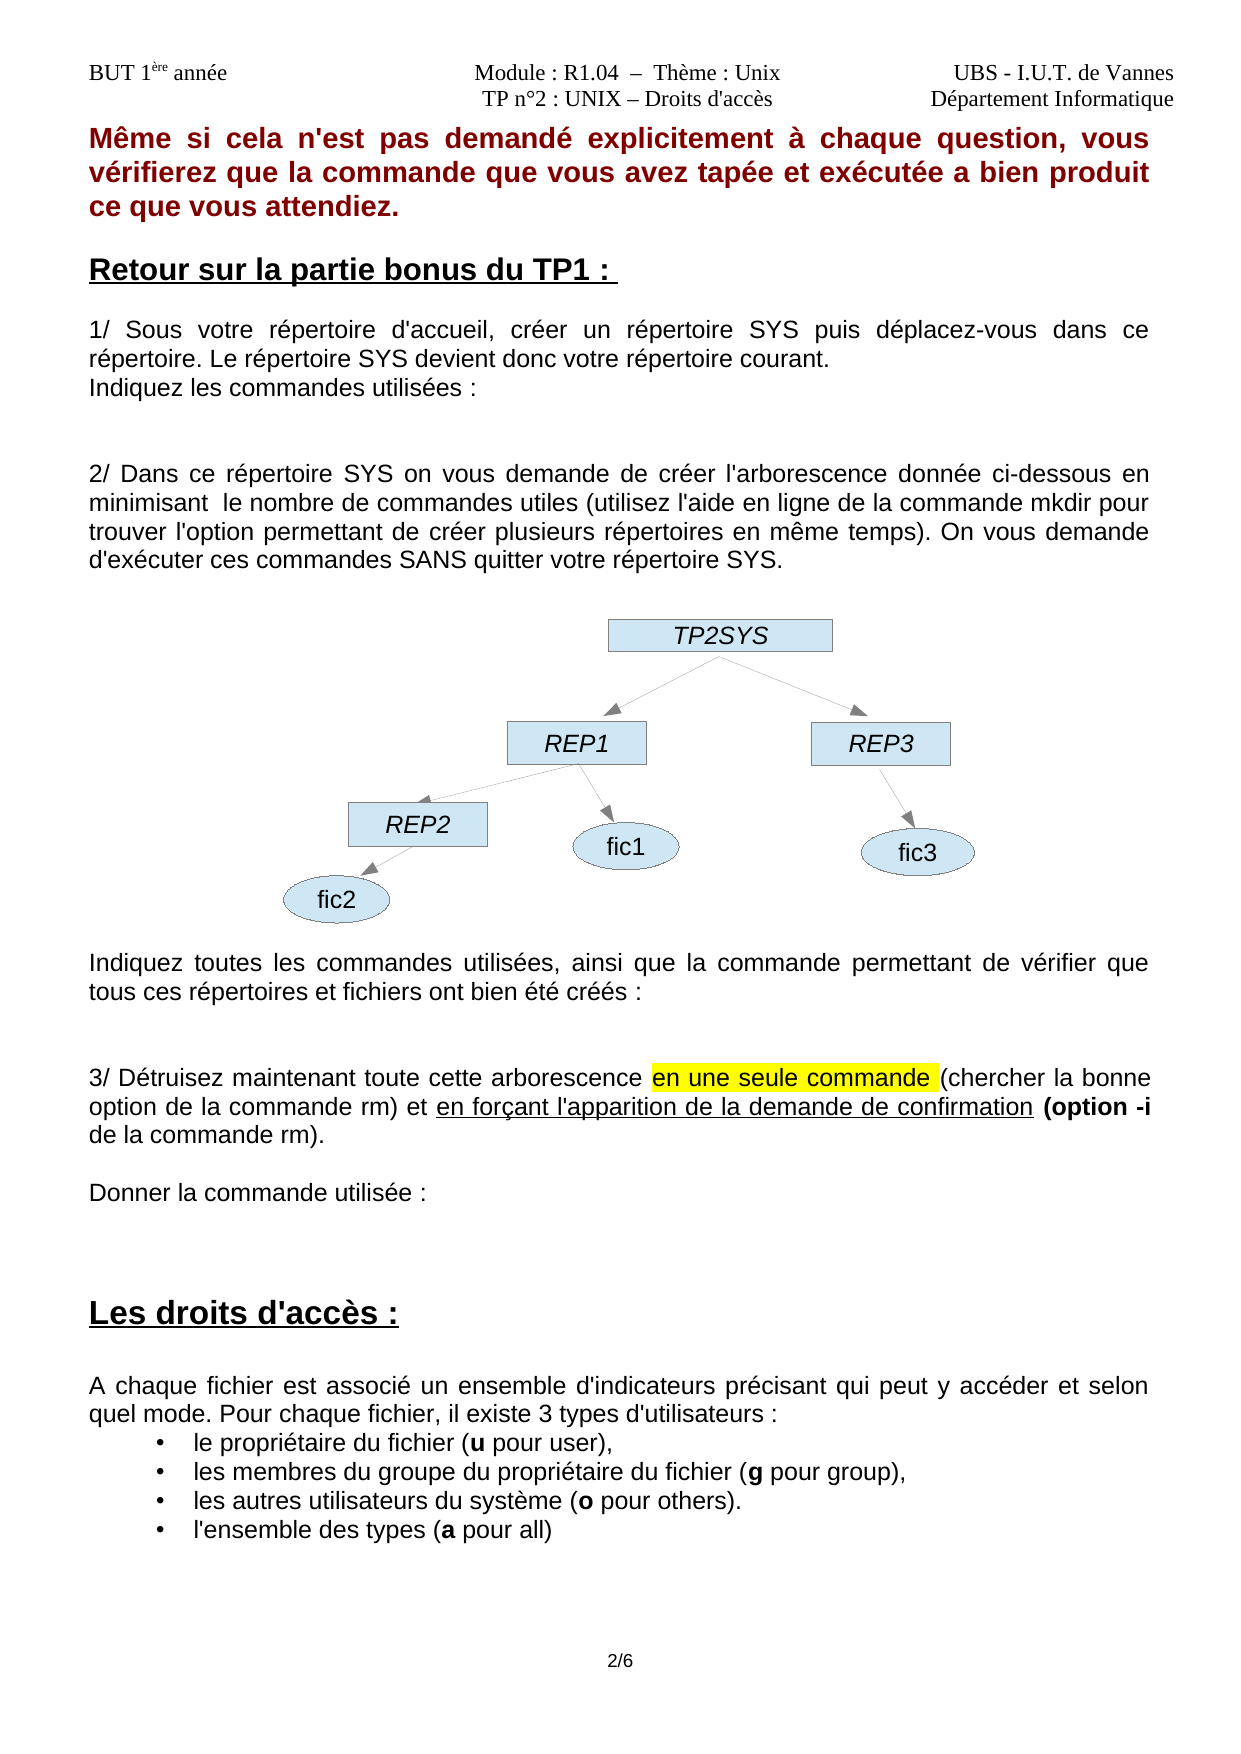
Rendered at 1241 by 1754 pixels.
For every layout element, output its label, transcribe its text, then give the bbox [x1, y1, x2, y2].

text Indiquez les commandes utilisées : [89, 373, 1151, 402]
text 1/ Sous votre répertoire d'accueil, créer un répertoire SYS puis déplacez-vous dans ce répertoire. Le répertoire SYS devient donc votre répertoire courant. [89, 316, 1151, 373]
text A chaque fichier est associé un ensemble d'indicateurs précisant qui peut y accéder et selon quel mode. Pour chaque fichier, il existe 3 types d'utilisateurs : [89, 1371, 1151, 1428]
text Indiquez toutes les commandes utilisées, ainsi que la commande permettant de vérifier que tous ces répertoires et fichiers ont bien été créés : [89, 948, 1151, 1006]
list l'ensemble des types (a pour all) [156, 1515, 1151, 1543]
list les membres du groupe du propriétaire du fichier (g pour group), [156, 1457, 1151, 1486]
text Les droits d'accès : [89, 1293, 1151, 1331]
text Donner la commande utilisée : [89, 1178, 1151, 1207]
text Même si cela n'est pas demandé explicitement à chaque question, vous vérifierez que la commande que vous avez tapée et exécutée a bien produit ce que vous attendiez. [89, 121, 1151, 222]
list le propriétaire du fichier (u pour user), [156, 1428, 1151, 1457]
text 3/ Détruisez maintenant toute cette arborescence en une seule commande (chercher la bonne option de la commande rm) et en forçant l'apparition de la demande de confirmation (option -i de la commande rm). [89, 1063, 1151, 1149]
text Retour sur la partie bonus du TP1 : [89, 251, 1151, 287]
list les autres utilisateurs du système (o pour others). [156, 1486, 1151, 1515]
text 2/ Dans ce répertoire SYS on vous demande de créer l'arborescence donnée ci-dessous en minimisant le nombre de commandes utiles (utilisez l'aide en ligne de la commande mkdir pour trouver l'option permettant de créer plusieurs répertoires en même temps). On vous demande d'exécuter ces commandes SANS quitter votre répertoire SYS. [89, 459, 1151, 574]
